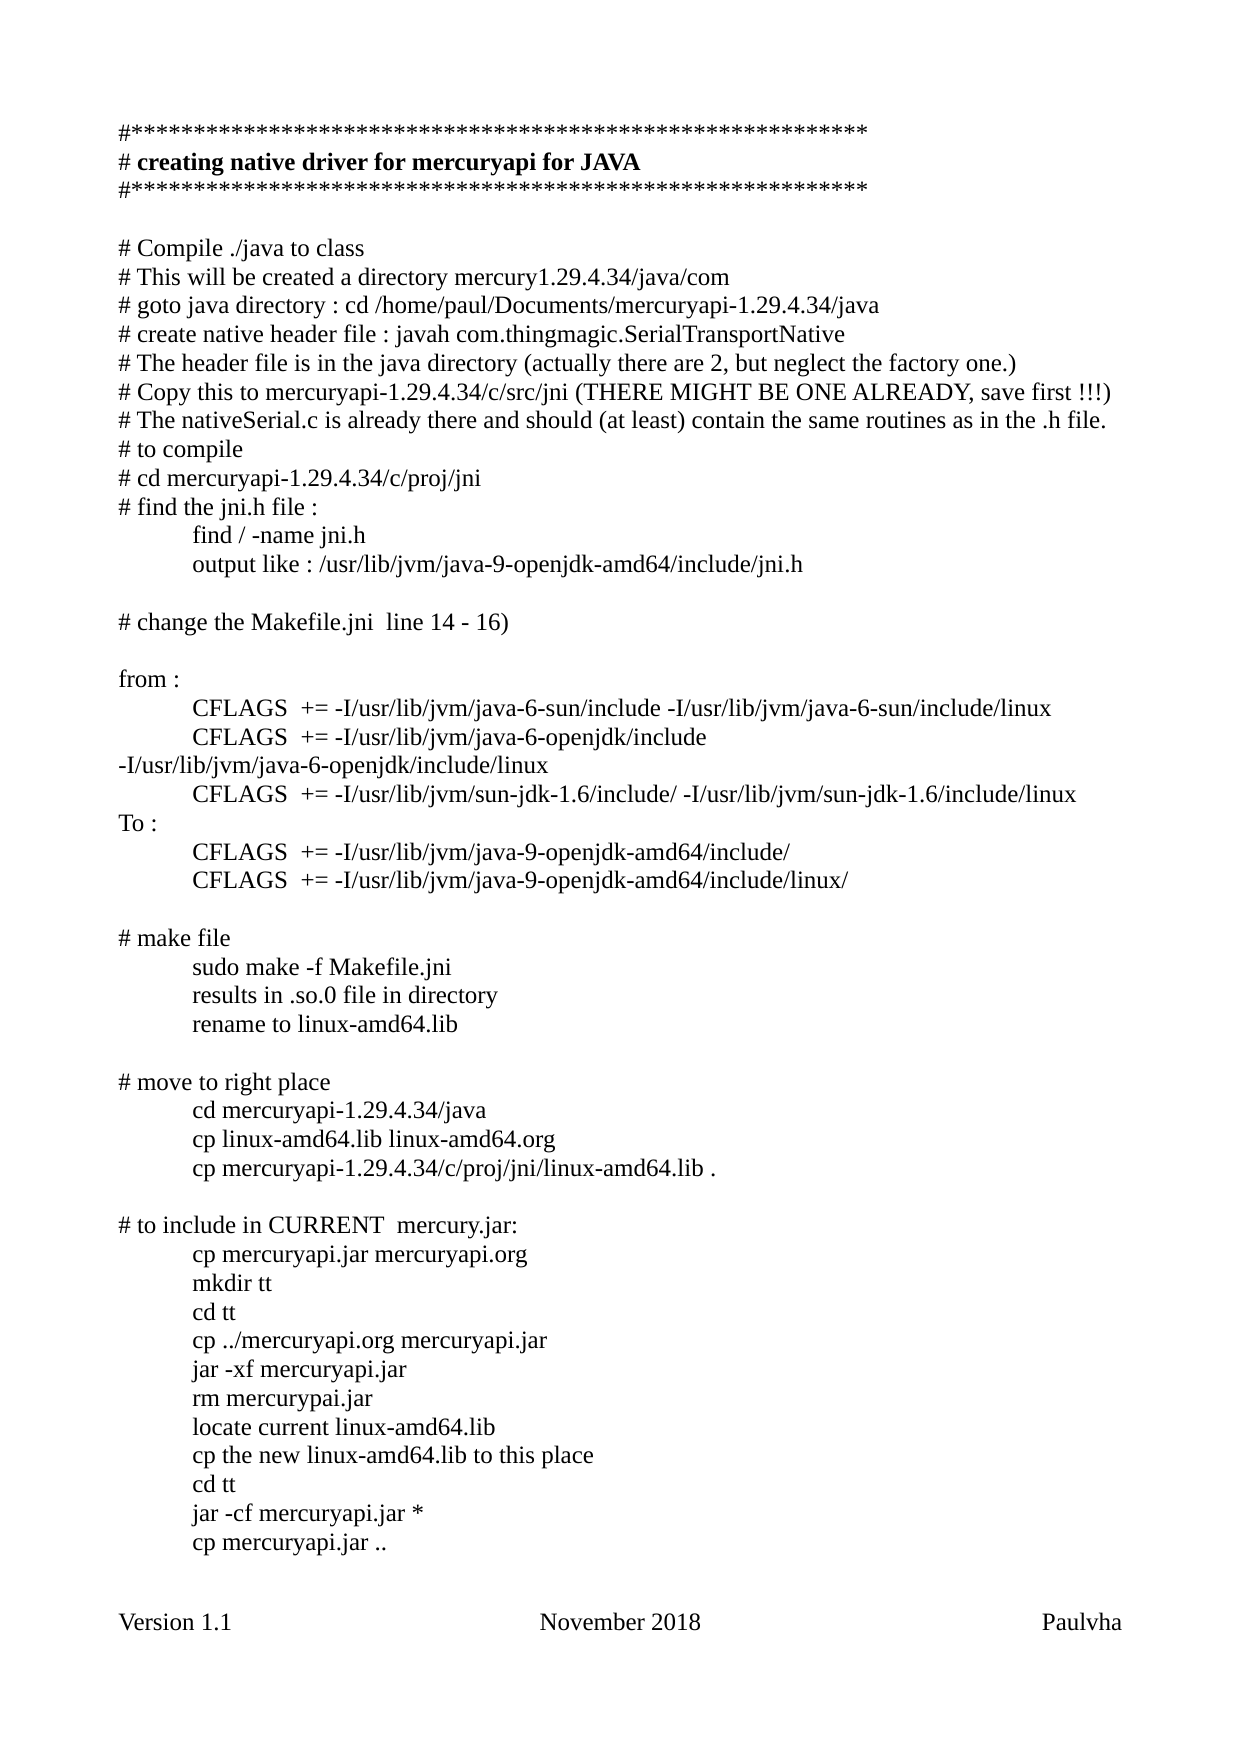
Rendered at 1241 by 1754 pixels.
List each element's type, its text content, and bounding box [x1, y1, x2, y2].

text # find the jni.h file : [118, 492, 1122, 521]
text cd tt [118, 1297, 1122, 1326]
text sudo make -f Makefile.jni [118, 952, 1122, 981]
text # creating native driver for mercuryapi for JAVA [118, 147, 1122, 176]
text cd mercuryapi-1.29.4.34/java [118, 1096, 1122, 1124]
text # make file [118, 923, 1122, 952]
text # Copy this to mercuryapi-1.29.4.34/c/src/jni (THERE MIGHT BE ONE ALREADY, save first !!!) [118, 377, 1122, 406]
text # cd mercuryapi-1.29.4.34/c/proj/jni [118, 463, 1122, 492]
text CFLAGS += -I/usr/lib/jvm/sun-jdk-1.6/include/ -I/usr/lib/jvm/sun-jdk-1.6/include/linux [118, 779, 1122, 808]
text find / -name jni.h [118, 521, 1122, 549]
text cp mercuryapi-1.29.4.34/c/proj/jni/linux-amd64.lib . [118, 1153, 1122, 1182]
text To : [118, 808, 1122, 837]
text # change the Makefile.jni line 14 - 16) [118, 607, 1122, 636]
text cp mercuryapi.jar mercuryapi.org [118, 1239, 1122, 1268]
text output like : /usr/lib/jvm/java-9-openjdk-amd64/include/jni.h [118, 549, 1122, 578]
text # to compile [118, 434, 1122, 463]
text cp the new linux-amd64.lib to this place [118, 1441, 1122, 1469]
text # Compile ./java to class [118, 233, 1122, 262]
text CFLAGS += -I/usr/lib/jvm/java-9-openjdk-amd64/include/linux/ [118, 866, 1122, 894]
text # move to right place [118, 1067, 1122, 1096]
text jar -cf mercuryapi.jar * [118, 1498, 1122, 1527]
text jar -xf mercuryapi.jar [118, 1354, 1122, 1383]
text rename to linux-amd64.lib [118, 1009, 1122, 1038]
text CFLAGS += -I/usr/lib/jvm/java-6-openjdk/include -I/usr/lib/jvm/java-6-openjdk/include/linux [118, 722, 1122, 779]
text # This will be created a directory mercury1.29.4.34/java/com [118, 262, 1122, 291]
text mkdir tt [118, 1268, 1122, 1297]
text cd tt [118, 1469, 1122, 1498]
text from : [118, 664, 1122, 693]
text #*********************************************************** [118, 118, 1122, 147]
text #*********************************************************** [118, 176, 1122, 204]
text CFLAGS += -I/usr/lib/jvm/java-9-openjdk-amd64/include/ [118, 837, 1122, 866]
text # goto java directory : cd /home/paul/Documents/mercuryapi-1.29.4.34/java [118, 291, 1122, 319]
text cp linux-amd64.lib linux-amd64.org [118, 1124, 1122, 1153]
text # The nativeSerial.c is already there and should (at least) contain the same routines as in the .h file. [118, 406, 1122, 434]
text locate current linux-amd64.lib [118, 1412, 1122, 1441]
text cp mercuryapi.jar .. [118, 1527, 1122, 1556]
text results in .so.0 file in directory [118, 981, 1122, 1009]
text rm mercurypai.jar [118, 1383, 1122, 1412]
text # create native header file : javah com.thingmagic.SerialTransportNative [118, 319, 1122, 348]
text # The header file is in the java directory (actually there are 2, but neglect the factory one.) [118, 348, 1122, 377]
text cp ../mercuryapi.org mercuryapi.jar [118, 1326, 1122, 1354]
text # to include in CURRENT mercury.jar: [118, 1211, 1122, 1239]
text CFLAGS += -I/usr/lib/jvm/java-6-sun/include -I/usr/lib/jvm/java-6-sun/include/linux [118, 693, 1122, 722]
